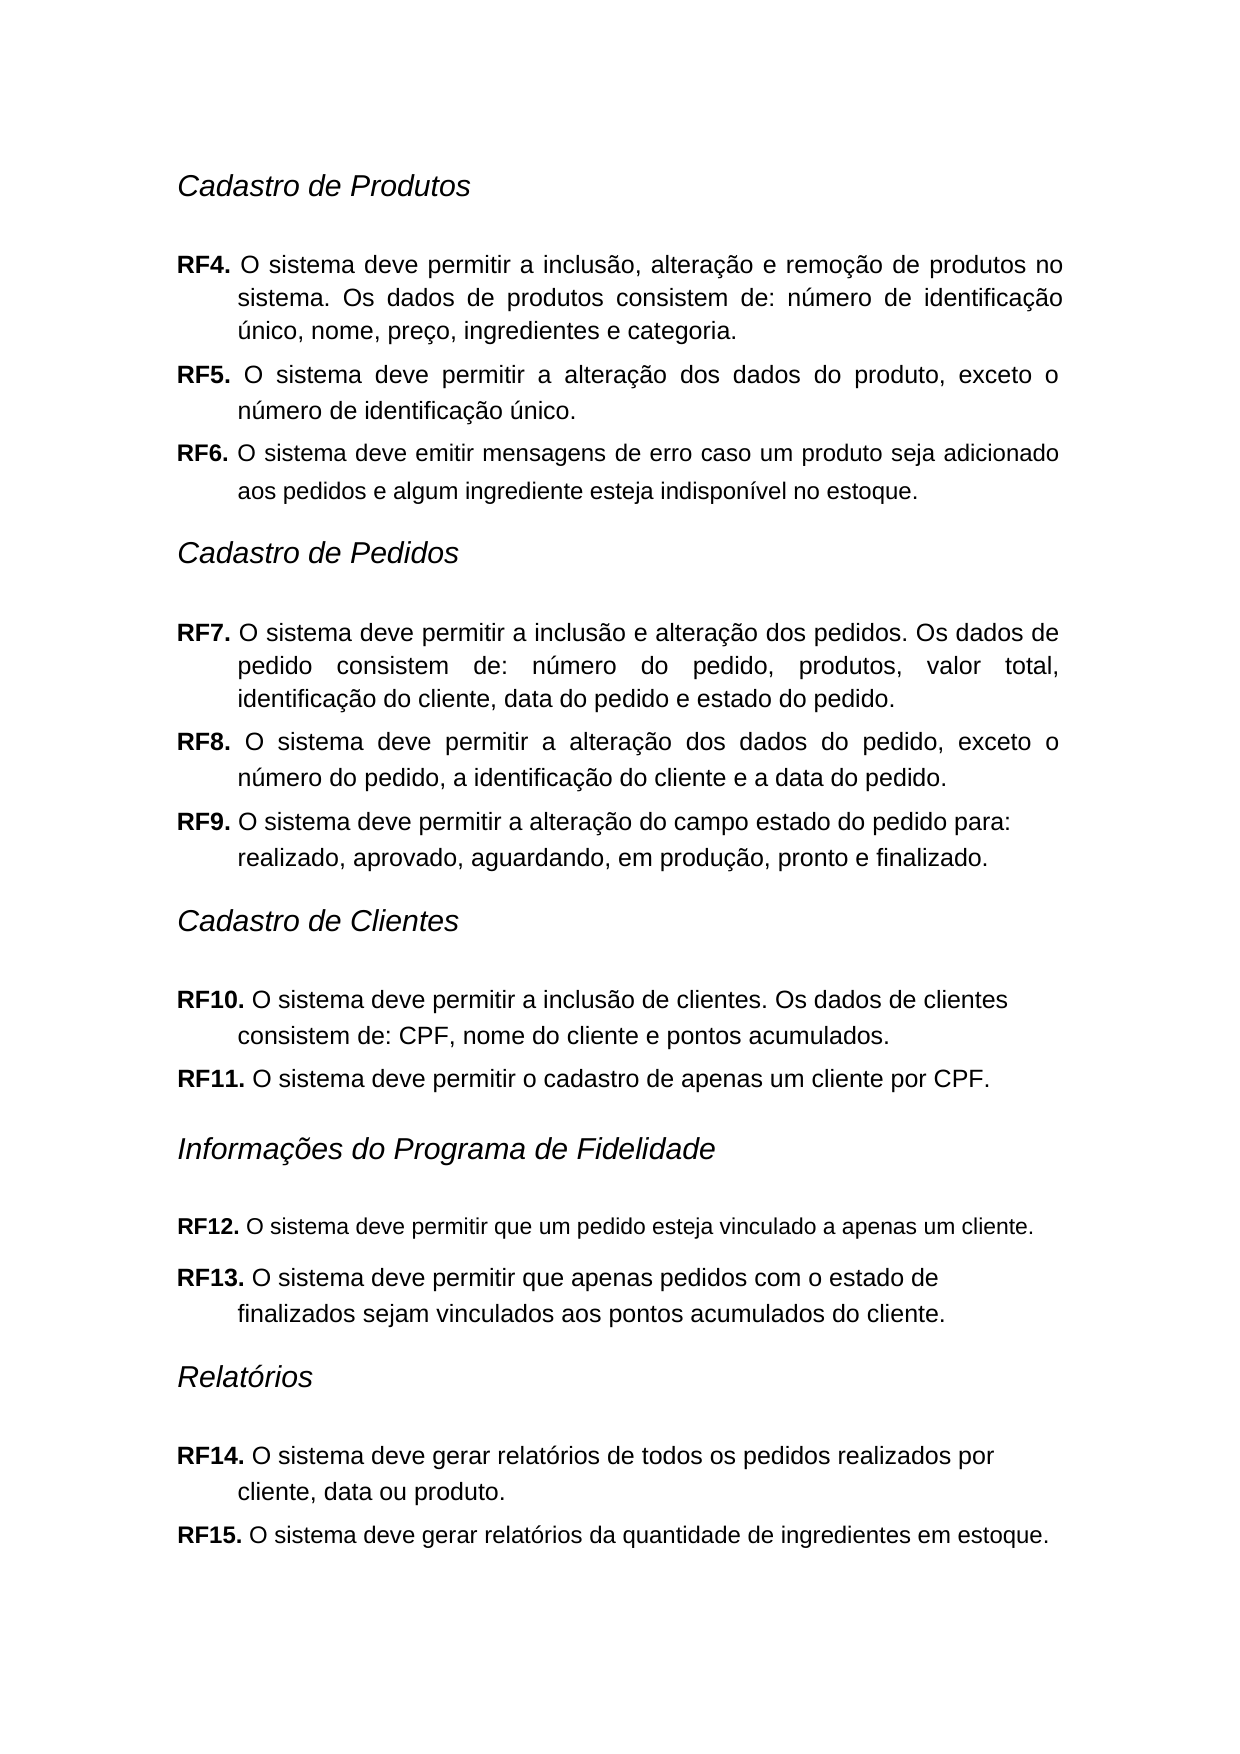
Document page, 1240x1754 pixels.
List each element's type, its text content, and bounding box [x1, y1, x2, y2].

text RF10. O sistema deve permitir a inclusão de clientes. Os dados de clientes consistem de: CPF, nome do cliente e pontos acumulados. [177, 985, 1060, 1050]
text RF9. O sistema deve permitir a alteração do campo estado do pedido para: realizado, aprovado, aguardando, em produção, pronto e finalizado. [177, 807, 1064, 872]
text RF14. O sistema deve gerar relatórios de todos os pedidos realizados por cliente, data ou produto. [177, 1441, 1064, 1506]
text RF13. O sistema deve permitir que apenas pedidos com o estado de finalizados sejam vinculados aos pontos acumulados do cliente. [177, 1263, 1060, 1328]
text RF4. O sistema deve permitir a inclusão, alteração e remoção de produtos no sistema. Os dados de produtos consistem de: número de identificação único, nome, preço, ingredientes e categoria. [177, 250, 1064, 345]
text Informações do Programa de Fidelidade [177, 1131, 1067, 1166]
text Cadastro de Produtos [177, 168, 1067, 203]
text Cadastro de Pedidos [177, 535, 1067, 570]
text RF15. O sistema deve gerar relatórios da quantidade de ingredientes em estoque. [177, 1521, 1067, 1548]
text RF11. O sistema deve permitir o cadastro de apenas um cliente por CPF. [177, 1064, 1067, 1093]
text Relatórios [177, 1359, 1067, 1394]
text RF12. O sistema deve permitir que um pedido esteja vinculado a apenas um cliente. [177, 1213, 1067, 1239]
text RF8. O sistema deve permitir a alteração dos dados do pedido, exceto o número do pedido, a identificação do cliente e a data do pedido. [177, 727, 1060, 792]
text RF6. O sistema deve emitir mensagens de erro caso um produto seja adicionado aos pedidos e algum ingrediente esteja indisponível no estoque. [177, 439, 1060, 504]
text RF5. O sistema deve permitir a alteração dos dados do produto, exceto o número de identificação único. [177, 359, 1060, 424]
text RF7. O sistema deve permitir a inclusão e alteração dos pedidos. Os dados de pedido consistem de: número do pedido, produtos, valor total, identificação do cliente, data do pedido e estado do pedido. [177, 618, 1060, 712]
text Cadastro de Clientes [177, 902, 1067, 937]
